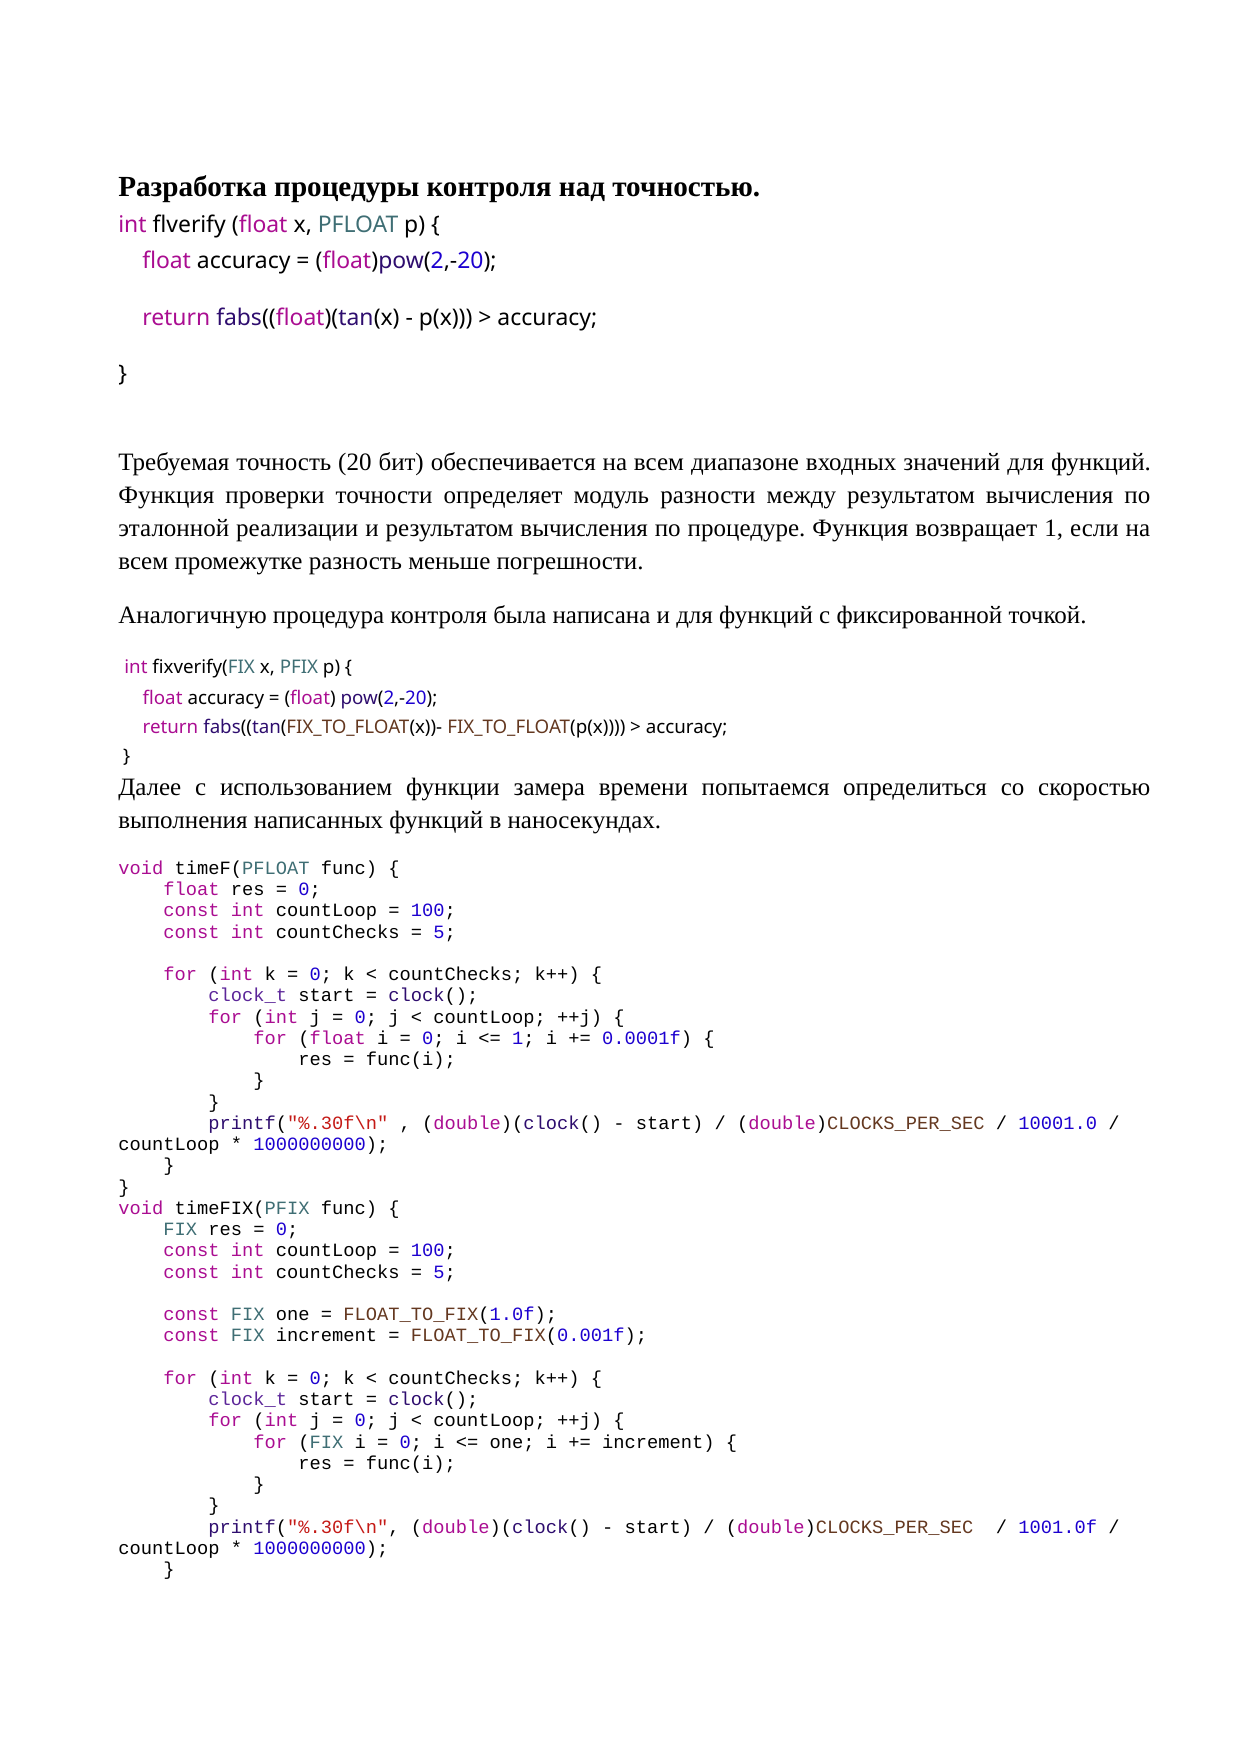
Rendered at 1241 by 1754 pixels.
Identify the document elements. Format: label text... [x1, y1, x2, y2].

text const int countLoop = 100; [118, 901, 1152, 922]
text void timeF(PFLOAT func) { [118, 859, 1152, 880]
text return fabs((float)(tan(x) - p(x))) > accuracy; [118, 300, 1152, 332]
text const int countChecks = 5; [118, 1262, 1152, 1284]
text } [118, 1560, 1152, 1581]
text printf("%.30f\n", (double)(clock() - start) / (double)CLOCKS_PER_SEC / 1001.0f / countLoop * 1000000000); [118, 1517, 1152, 1560]
text } [118, 1496, 1152, 1517]
text const int countLoop = 100; [118, 1241, 1152, 1262]
text Далее с использованием функции замера времени попытаемся определиться со скоростью выполнения написанных функций в наносекундах. [118, 772, 1152, 833]
text } [118, 1475, 1152, 1496]
text for (float i = 0; i <= 1; i += 0.0001f) { [118, 1029, 1152, 1050]
text res = func(i); [118, 1454, 1152, 1475]
text int fixverify(FIX x, PFIX p) { [118, 654, 1152, 679]
text for (FIX i = 0; i <= one; i += increment) { [118, 1432, 1152, 1454]
text FIX res = 0; [118, 1220, 1152, 1241]
text } [118, 1092, 1152, 1114]
text float accuracy = (float) pow(2,-20); [118, 684, 1152, 709]
text for (int j = 0; j < countLoop; ++j) { [118, 1411, 1152, 1432]
text float accuracy = (float)pow(2,-20); [118, 244, 1152, 275]
text const int countChecks = 5; [118, 922, 1152, 944]
text printf("%.30f\n" , (double)(clock() - start) / (double)CLOCKS_PER_SEC / 10001.0 / countLoop * 1000000000); [118, 1114, 1152, 1156]
text } [118, 742, 1152, 768]
text } [118, 1177, 1152, 1199]
text clock_t start = clock(); [118, 1390, 1152, 1411]
text const FIX increment = FLOAT_TO_FIX(0.001f); [118, 1326, 1152, 1347]
text void timeFIX(PFIX func) { [118, 1199, 1152, 1220]
text float res = 0; [118, 880, 1152, 901]
text Требуемая точность (20 бит) обеспечивается на всем диапазоне входных значений для функций. Функция проверки точности определяет модуль разности между результатом вычисления по эталонной реализации и результатом вычисления по процедуре. Функция возвращает 1, если на всем промежутке разность меньше погрешности. [118, 447, 1152, 575]
text for (int k = 0; k < countChecks; k++) { [118, 1369, 1152, 1390]
text for (int k = 0; k < countChecks; k++) { [118, 965, 1152, 986]
text Аналогичную процедура контроля была написана и для функций с фиксированной точкой. [118, 600, 1152, 629]
text return fabs((tan(FIX_TO_FLOAT(x))- FIX_TO_FLOAT(p(x)))) > accuracy; [118, 713, 1152, 739]
text } [118, 1071, 1152, 1092]
text Разработка процедуры контроля над точностью. [118, 169, 1152, 203]
text const FIX one = FLOAT_TO_FIX(1.0f); [118, 1305, 1152, 1326]
text clock_t start = clock(); [118, 986, 1152, 1007]
text } [118, 357, 1152, 388]
text for (int j = 0; j < countLoop; ++j) { [118, 1007, 1152, 1029]
text int flverify (float x, PFLOAT p) { [118, 208, 1152, 239]
text } [118, 1156, 1152, 1177]
text res = func(i); [118, 1050, 1152, 1071]
